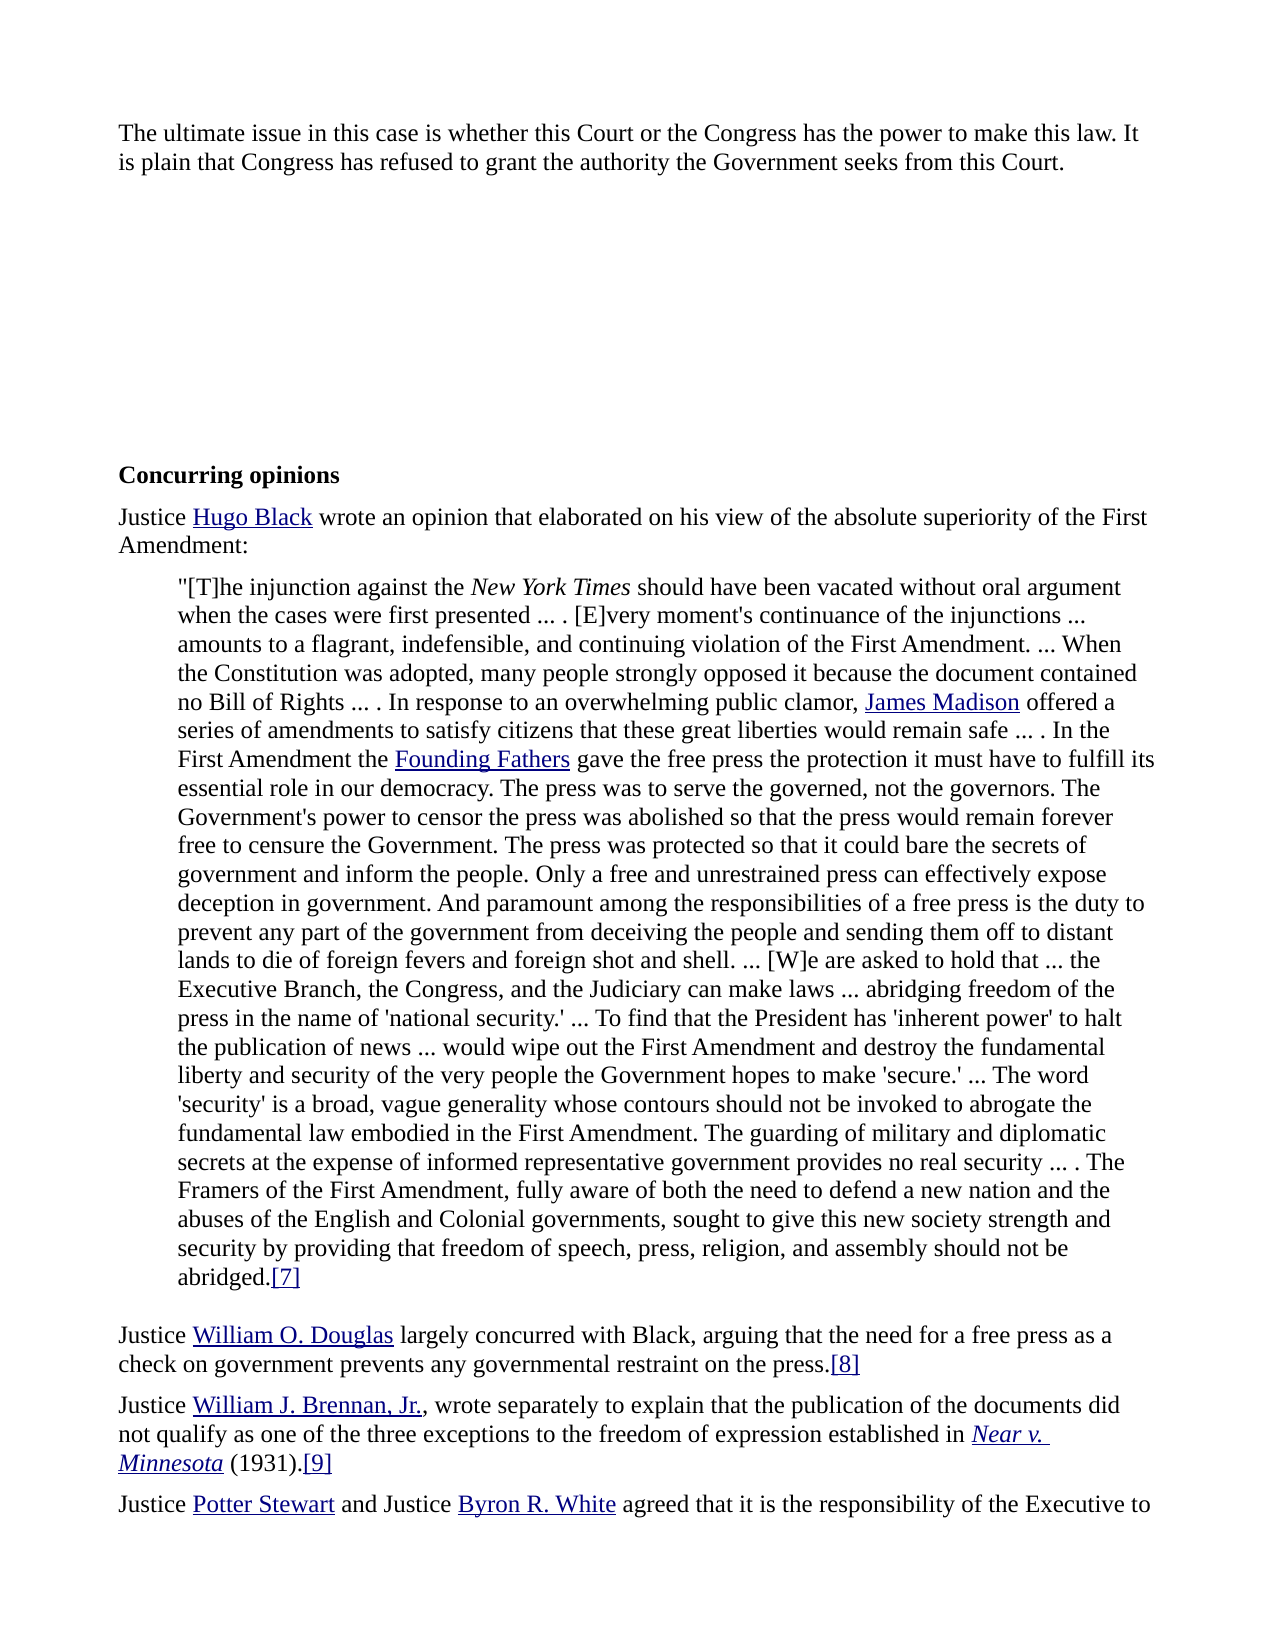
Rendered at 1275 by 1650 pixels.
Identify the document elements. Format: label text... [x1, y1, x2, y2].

text Justice William J. Brennan, Jr., wrote separately to explain that the publication of the documents did not qualify as one of the three exceptions to the freedom of expression established in Near v. Minnesota (1931).[9] [118, 1390, 1157, 1476]
subtitle Concurring opinions [118, 461, 1157, 489]
text The ultimate issue in this case is whether this Court or the Congress has the power to make this law. It is plain that Congress has refused to grant the authority the Government seeks from this Court. [118, 118, 1157, 176]
list "[T]he injunction against the New York Times should have been vacated without oral argument when the cases were first presented ... . [E]very moment's continuance of the injunctions ... amounts to a flagrant, indefensible, and continuing violation of the First Amendment. ... When the Constitution was adopted, many people strongly opposed it because the document contained no Bill of Rights ... . In response to an overwhelming public clamor, James Madison offered a series of amendments to satisfy citizens that these great liberties would remain safe ... . In the First Amendment the Founding Fathers gave the free press the protection it must have to fulfill its essential role in our democracy. The press was to serve the governed, not the governors. The Government's power to censor the press was abolished so that the press would remain forever free to censure the Government. The press was protected so that it could bare the secrets of government and inform the people. Only a free and unrestrained press can effectively expose deception in government. And paramount among the responsibilities of a free press is the duty to prevent any part of the government from deceiving the people and sending them off to distant lands to die of foreign fevers and foreign shot and shell. ... [W]e are asked to hold that ... the Executive Branch, the Congress, and the Judiciary can make laws ... abridging freedom of the press in the name of 'national security.' ... To find that the President has 'inherent power' to halt the publication of news ... would wipe out the First Amendment and destroy the fundamental liberty and security of the very people the Government hopes to make 'secure.' ... The word 'security' is a broad, vague generality whose contours should not be invoked to abrogate the fundamental law embodied in the First Amendment. The guarding of military and diplomatic secrets at the expense of informed representative government provides no real security ... . The Framers of the First Amendment, fully aware of both the need to defend a new nation and the abuses of the English and Colonial governments, sought to give this new society strength and security by providing that freedom of speech, press, religion, and assembly should not be abridged.[7] [177, 572, 1157, 1291]
text Justice Hugo Black wrote an opinion that elaborated on his view of the absolute superiority of the First Amendment: [118, 502, 1157, 559]
text Justice William O. Douglas largely concurred with Black, arguing that the need for a free press as a check on government prevents any governmental restraint on the press.[8] [118, 1320, 1157, 1378]
text Justice Potter Stewart and Justice Byron R. White agreed that it is the responsibility of the Executive to [118, 1489, 1157, 1518]
